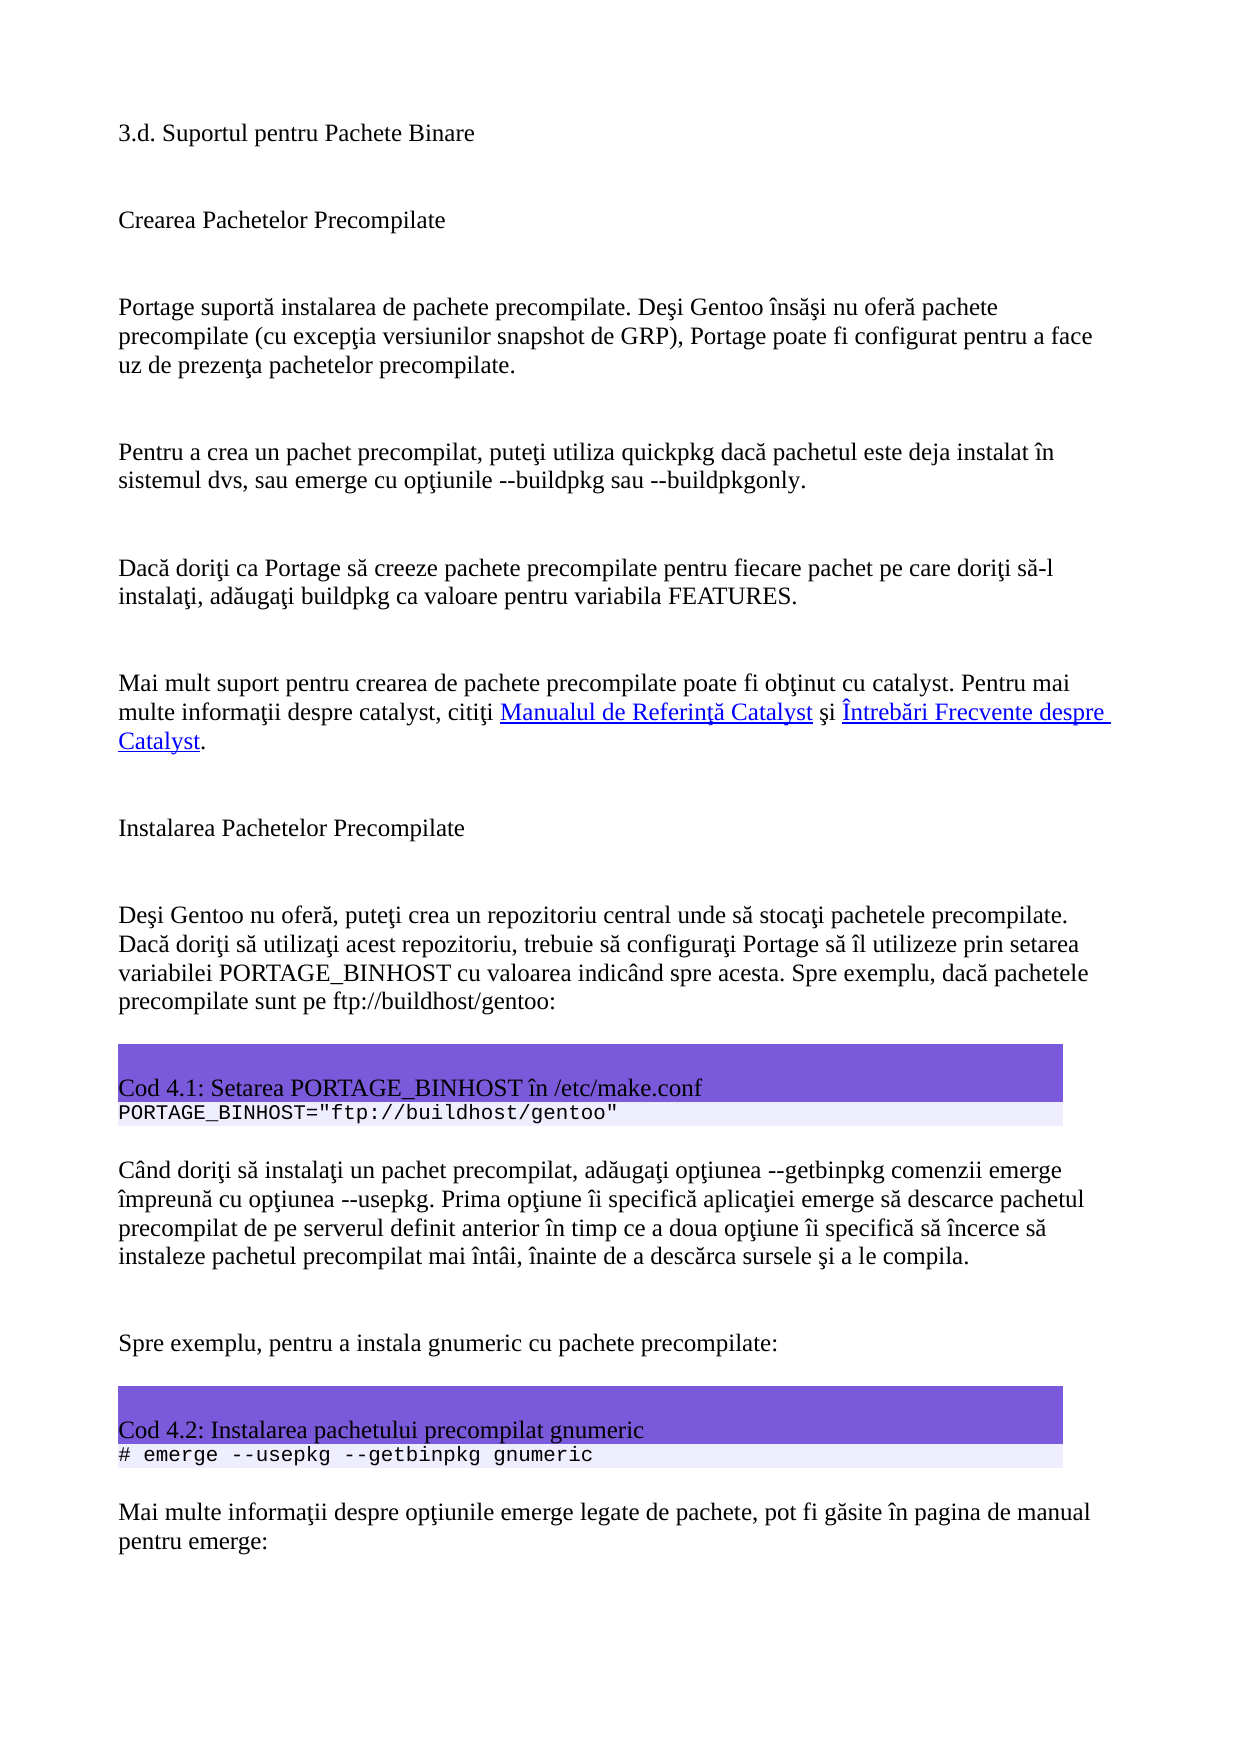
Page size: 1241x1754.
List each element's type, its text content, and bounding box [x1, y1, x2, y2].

text Spre exemplu, pentru a instala gnumeric cu pachete precompilate: [118, 1328, 1122, 1357]
table_header Cod 4.2: Instalarea pachetului precompilat gnumeric [118, 1386, 1063, 1444]
text Când doriţi să instalaţi un pachet precompilat, adăugaţi opţiunea --getbinpkg comenzii emerge împreună cu opţiunea --usepkg. Prima opţiune îi specifică aplicaţiei emerge să descarce pachetul precompilat de pe serverul definit anterior în timp ce a doua opţiune îi specifică să încerce să instaleze pachetul precompilat mai întâi, înainte de a descărca sursele şi a le compila. [118, 1155, 1122, 1270]
text Portage suportă instalarea de pachete precompilate. Deşi Gentoo însăşi nu oferă pachete precompilate (cu excepţia versiunilor snapshot de GRP), Portage poate fi configurat pentru a face uz de prezenţa pachetelor precompilate. [118, 292, 1122, 378]
text Crearea Pachetelor Precompilate [118, 205, 1122, 234]
text Dacă doriţi ca Portage să creeze pachete precompilate pentru fiecare pachet pe care doriţi să-l instalaţi, adăugaţi buildpkg ca valoare pentru variabila FEATURES. [118, 553, 1122, 610]
text 3.d. Suportul pentru Pachete Binare [118, 118, 1122, 147]
text Instalarea Pachetelor Precompilate [118, 813, 1122, 842]
table_cell PORTAGE_BINHOST="ftp://buildhost/gentoo" [118, 1102, 1063, 1126]
table_cell # emerge --usepkg --getbinpkg gnumeric [118, 1444, 1063, 1468]
text Deşi Gentoo nu oferă, puteţi crea un repozitoriu central unde să stocaţi pachetele precompilate. Dacă doriţi să utilizaţi acest repozitoriu, trebuie să configuraţi Portage să îl utilizeze prin setarea variabilei PORTAGE_BINHOST cu valoarea indicând spre acesta. Spre exemplu, dacă pachetele precompilate sunt pe ftp://buildhost/gentoo: [118, 900, 1122, 1015]
text Mai multe informaţii despre opţiunile emerge legate de pachete, pot fi găsite în pagina de manual pentru emerge: [118, 1497, 1122, 1554]
text Pentru a crea un pachet precompilat, puteţi utiliza quickpkg dacă pachetul este deja instalat în sistemul dvs, sau emerge cu opţiunile --buildpkg sau --buildpkgonly. [118, 437, 1122, 494]
text Mai mult suport pentru crearea de pachete precompilate poate fi obţinut cu catalyst. Pentru mai multe informaţii despre catalyst, citiţi Manualul de Referinţă Catalyst şi Întrebări Frecvente despre Catalyst. [118, 668, 1122, 755]
table_header Cod 4.1: Setarea PORTAGE_BINHOST în /etc/make.conf [118, 1044, 1063, 1102]
